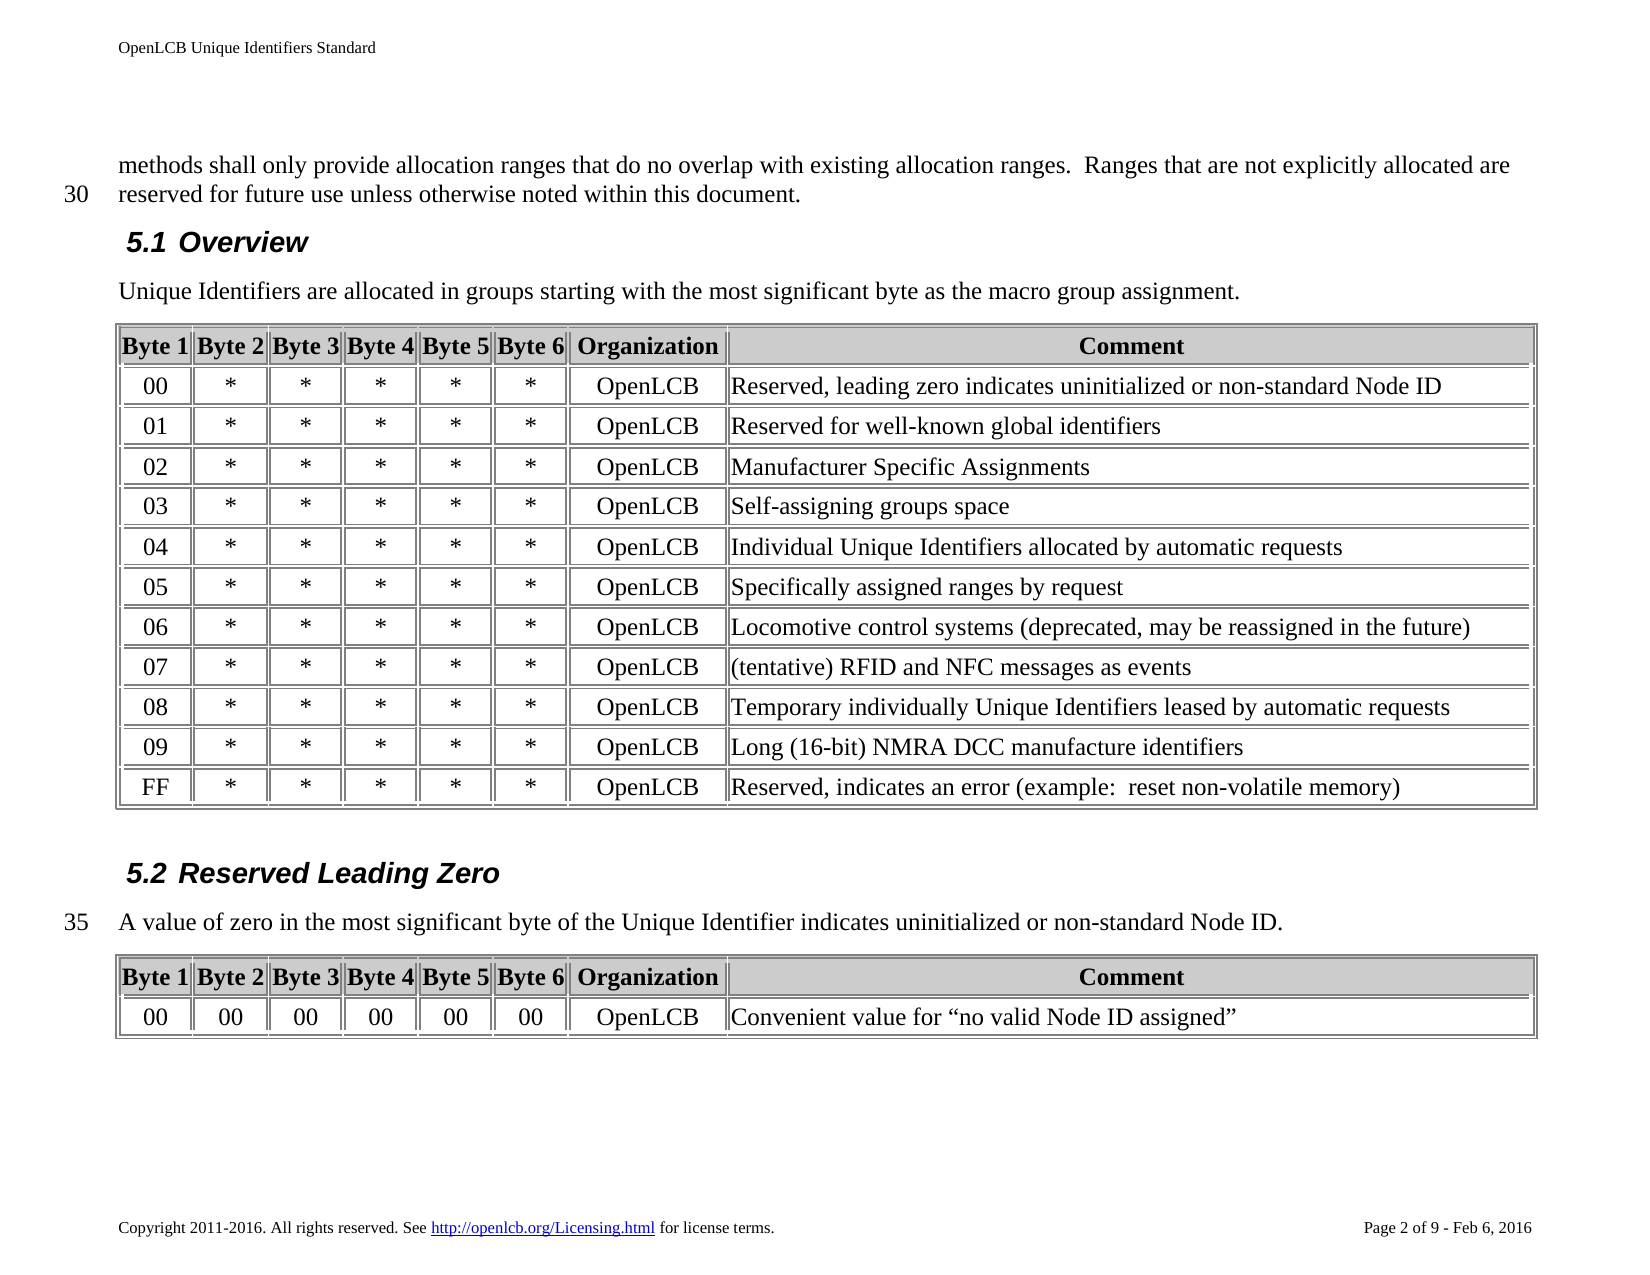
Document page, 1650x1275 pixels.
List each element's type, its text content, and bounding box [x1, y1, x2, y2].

subtitle Overview [118, 225, 1532, 259]
table_cell 02 [118, 443, 192, 483]
table_header Comment [728, 328, 1533, 363]
table_cell * [195, 529, 266, 563]
table_cell OpenLCB [571, 408, 725, 443]
table_cell Individual Unique Identifiers allocated by automatic requests [728, 524, 1535, 563]
table_cell * [421, 649, 490, 684]
table_cell Convenient value for “no valid Node ID assigned” [728, 994, 1535, 1034]
table_cell * [346, 489, 415, 523]
table_cell * [343, 764, 418, 804]
table_cell OpenLCB [571, 489, 725, 523]
table_cell Manufacturer Specific Assignments [728, 443, 1535, 483]
text A value of zero in the most significant byte of the Unique Identifier indicates uninitialized or non-standard Node ID. [118, 907, 1532, 936]
table_cell 01 [118, 403, 192, 443]
table_cell * [193, 770, 268, 804]
table_header Byte 6 [493, 325, 568, 363]
table_cell 07 [118, 644, 192, 684]
table_cell 00 [118, 994, 192, 1034]
table_cell * [195, 368, 266, 403]
table_cell * [496, 368, 565, 403]
table_cell * [346, 649, 415, 684]
table_cell Reserved, leading zero indicates uninitialized or non-standard Node ID [728, 363, 1535, 403]
table_cell * [346, 609, 415, 644]
table_header Organization [568, 325, 727, 363]
table_cell OpenLCB [571, 449, 725, 483]
table_cell * [493, 764, 568, 804]
table_cell * [195, 569, 266, 604]
table_cell OpenLCB [571, 368, 725, 403]
table_cell * [496, 529, 565, 563]
table_cell * [271, 649, 340, 684]
table_header Byte 4 [343, 956, 418, 994]
table_cell * [271, 368, 340, 403]
table_cell * [195, 649, 266, 684]
table_cell * [496, 689, 565, 724]
table_cell Locomotive control systems (deprecated, may be reassigned in the future) [728, 604, 1535, 644]
table_cell * [421, 489, 490, 523]
table_cell * [195, 689, 266, 724]
table_cell * [421, 729, 490, 764]
table_cell * [195, 449, 266, 483]
table_cell * [346, 408, 415, 443]
table_cell * [346, 529, 415, 563]
table_cell OpenLCB [571, 649, 725, 684]
table_cell Long (16-bit) NMRA DCC manufacture identifiers [728, 724, 1535, 764]
table_cell 08 [118, 684, 192, 724]
table_cell 00 [418, 994, 493, 1034]
table_cell OpenLCB [571, 609, 725, 644]
table_cell 04 [118, 524, 192, 563]
table_cell 00 [343, 994, 418, 1034]
table_cell FF [118, 764, 192, 804]
table_cell 09 [118, 724, 192, 764]
table_cell * [195, 609, 266, 644]
table_cell * [421, 609, 490, 644]
table_cell 00 [193, 999, 268, 1034]
table_header Byte 3 [269, 325, 343, 363]
table_cell Reserved for well-known global identifiers [728, 403, 1535, 443]
table_header Byte 5 [418, 325, 493, 363]
table_cell * [421, 449, 490, 483]
table_cell 00 [269, 994, 343, 1034]
table_cell 05 [118, 564, 192, 604]
table_header Byte 6 [493, 956, 568, 994]
table_cell * [271, 408, 340, 443]
table_cell * [271, 569, 340, 604]
table_cell OpenLCB [568, 764, 727, 804]
table_header Byte 2 [193, 328, 268, 363]
table_header Organization [568, 956, 727, 994]
table_cell Self-assigning groups space [728, 483, 1535, 523]
table_header Byte 3 [269, 956, 343, 994]
table_cell 00 [493, 994, 568, 1034]
table_header Comment [728, 959, 1533, 994]
table_cell * [496, 489, 565, 523]
table_cell Temporary individually Unique Identifiers leased by automatic requests [728, 684, 1535, 724]
table_header Byte 1 [121, 959, 192, 994]
table_header Byte 5 [418, 956, 493, 994]
table_cell OpenLCB [568, 994, 727, 1034]
table_cell * [496, 649, 565, 684]
text Unique Identifiers are allocated in groups starting with the most significant byte as the macro group assignment. [118, 276, 1532, 305]
table_cell * [195, 408, 266, 443]
table_cell 00 [118, 363, 192, 403]
table_header Byte 1 [121, 328, 192, 363]
table_cell (tentative) RFID and NFC messages as events [728, 644, 1535, 684]
table_cell OpenLCB [571, 729, 725, 764]
table_cell 03 [118, 483, 192, 523]
table_cell * [271, 689, 340, 724]
table_cell * [271, 729, 340, 764]
table_header Byte 2 [193, 959, 268, 994]
table_header Byte 4 [343, 325, 418, 363]
table_cell * [195, 489, 266, 523]
table_cell * [346, 729, 415, 764]
table_cell * [421, 689, 490, 724]
table_cell * [271, 449, 340, 483]
table_cell * [346, 569, 415, 604]
table_cell * [421, 368, 490, 403]
table_cell * [271, 609, 340, 644]
text methods shall only provide allocation ranges that do no overlap with existing allocation ranges. Ranges that are not explicitly allocated are reserved for future use unless otherwise noted within this document. [118, 150, 1532, 207]
table_cell Specifically assigned ranges by request [728, 564, 1535, 604]
table_cell * [496, 729, 565, 764]
table_cell * [346, 449, 415, 483]
table_cell * [269, 764, 343, 804]
table_cell * [271, 529, 340, 563]
table_cell * [346, 689, 415, 724]
table_cell * [421, 529, 490, 563]
table_cell 06 [118, 604, 192, 644]
table_cell * [421, 408, 490, 443]
table_cell * [271, 489, 340, 523]
table_cell OpenLCB [571, 569, 725, 604]
subtitle Reserved Leading Zero [118, 856, 1532, 889]
table_cell * [421, 569, 490, 604]
table_cell * [346, 368, 415, 403]
table_cell * [496, 569, 565, 604]
table_cell * [496, 408, 565, 443]
table_cell * [418, 764, 493, 804]
table_cell * [496, 609, 565, 644]
table_cell OpenLCB [571, 689, 725, 724]
table_cell Reserved, indicates an error (example: reset non-volatile memory) [728, 764, 1535, 804]
table_cell * [496, 449, 565, 483]
table_cell OpenLCB [571, 529, 725, 563]
table_cell * [195, 729, 266, 764]
